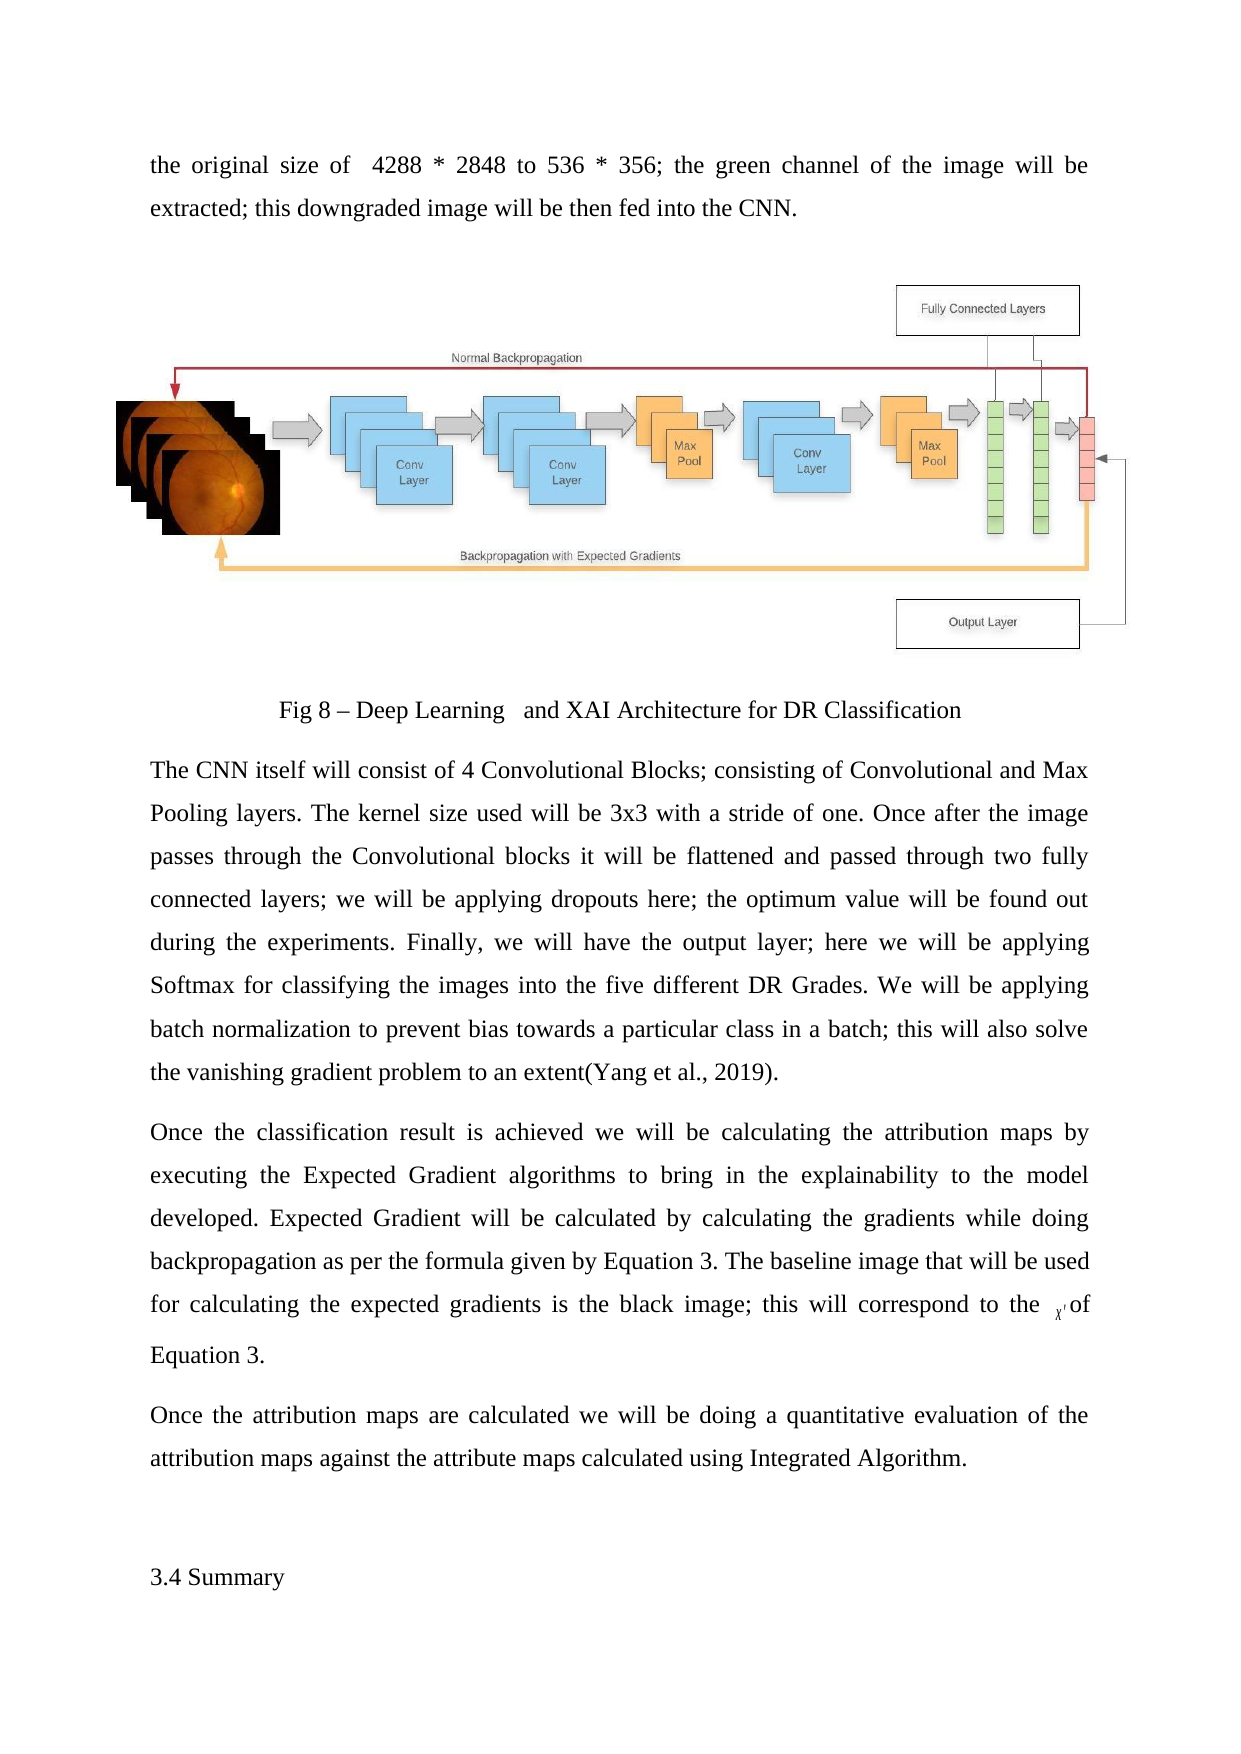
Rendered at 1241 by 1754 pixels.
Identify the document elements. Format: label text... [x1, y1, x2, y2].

text 3.4 Summary [150, 1562, 1090, 1591]
picture [85, 252, 1156, 681]
text Once the classification result is achieved we will be calculating the attribution maps by executing the Expected Gradient algorithms to bring in the explainability to the model developed. Expected Gradient will be calculated by calculating the gradients while doing backpropagation as per the formula given by Equation 3. The baseline image that will be used for calculating the expected gradients is the black image; this will correspond to the of Equation 3. [150, 1117, 1090, 1369]
text the original size of 4288 * 2848 to 536 * 356; the green channel of the image will be extracted; this downgraded image will be then fed into the CNN. [150, 150, 1090, 222]
text The CNN itself will consist of 4 Convolutional Blocks; consisting of Convolutional and Max Pooling layers. The kernel size used will be 3x3 with a stride of one. Once after the image passes through the Convolutional blocks it will be flattened and passed through two fully connected layers; we will be applying dropouts here; the optimum value will be found out during the experiments. Finally, we will have the output layer; here we will be applying Softmax for classifying the images into the five different DR Grades. We will be applying batch normalization to prevent bias towards a particular class in a batch; this will also solve the vanishing gradient problem to an extent(Yang et al., 2019)⁠. [150, 755, 1090, 1086]
text Fig 8 – Deep Learning and XAI Architecture for DR Classification [150, 681, 1090, 724]
text Once the attribution maps are calculated we will be doing a quantitative evaluation of the attribution maps against the attribute maps calculated using Integrated Algorithm. [150, 1400, 1090, 1472]
